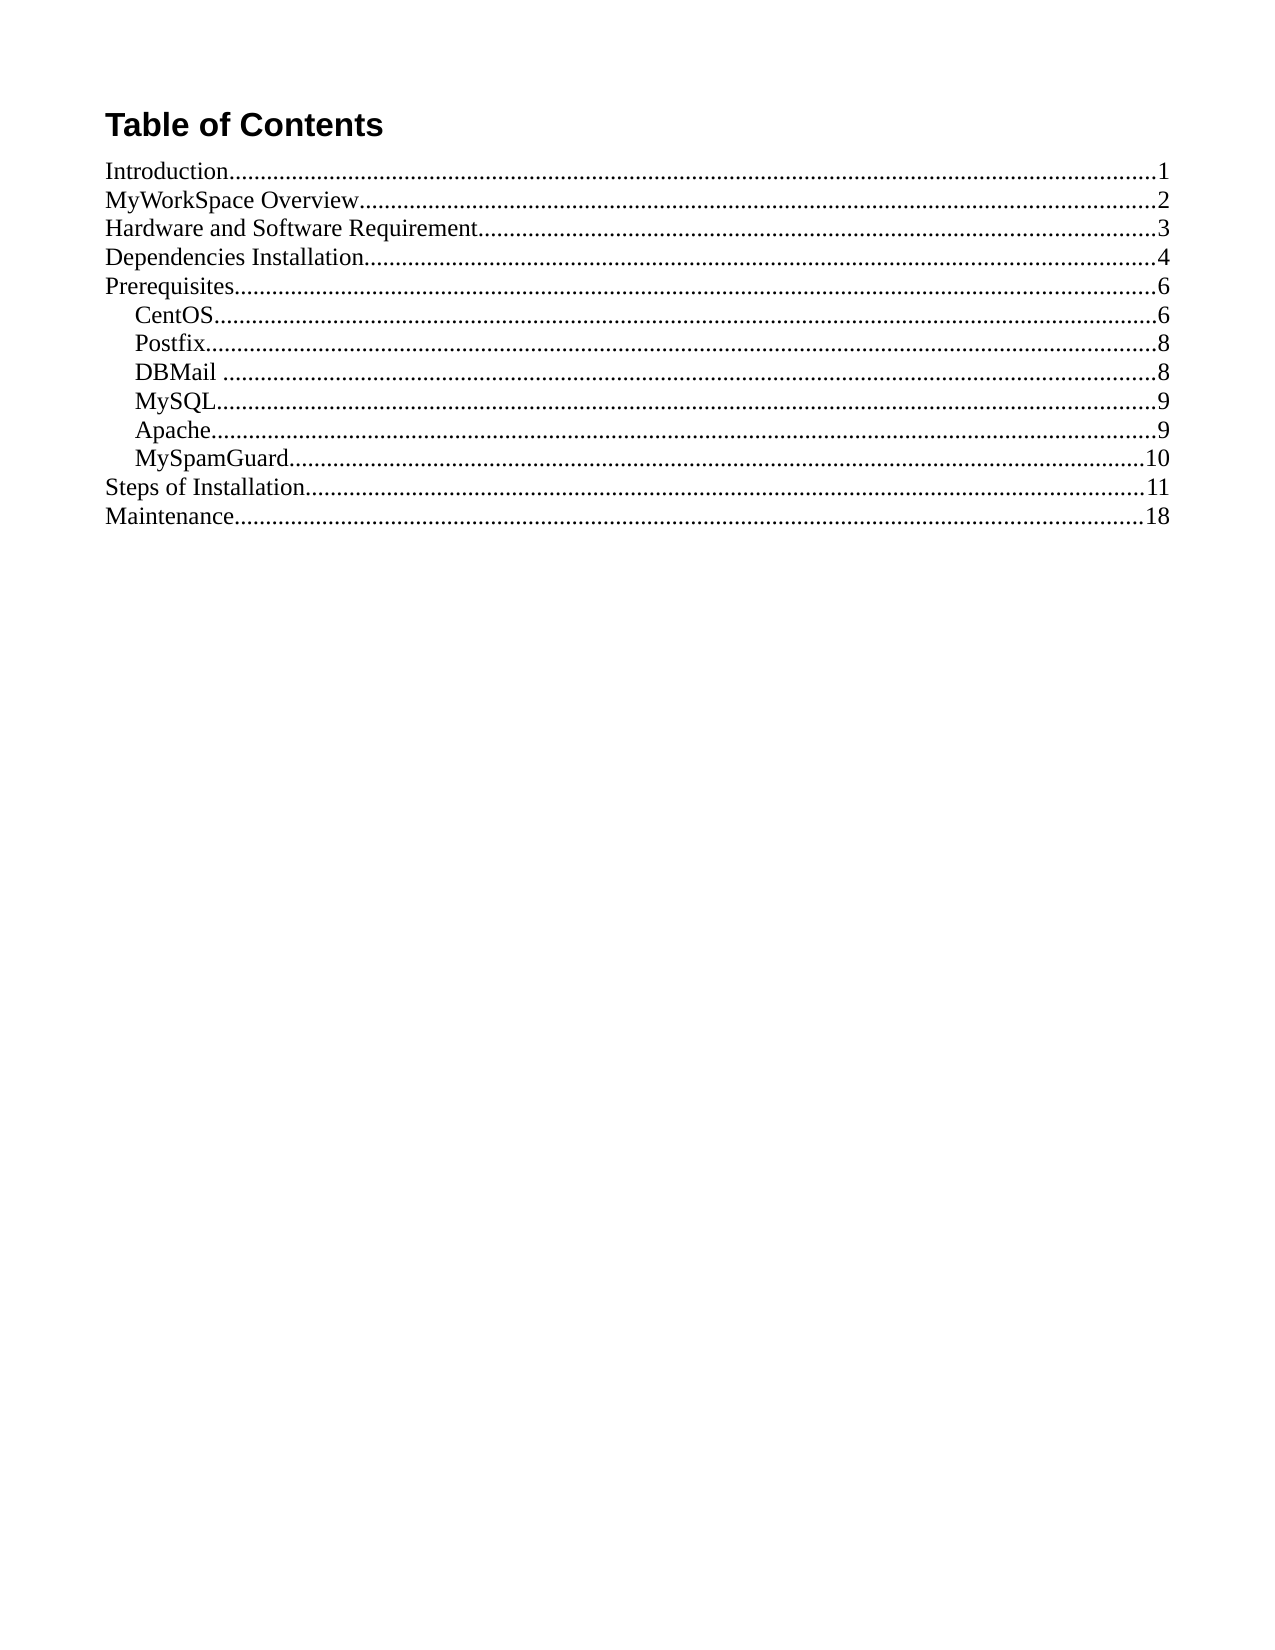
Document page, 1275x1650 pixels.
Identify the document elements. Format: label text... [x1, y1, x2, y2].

text CentOS 6 [134, 300, 1170, 328]
text Introduction 1 [105, 156, 1170, 185]
text MySQL 9 [134, 386, 1170, 415]
text Postfix 8 [134, 328, 1170, 357]
text MySpamGuard 10 [134, 443, 1170, 472]
text Hardware and Software Requirement 3 [105, 213, 1170, 242]
text Steps of Installation 11 [105, 472, 1170, 501]
text MyWorkSpace Overview 2 [105, 185, 1170, 213]
text Prerequisites 6 [105, 271, 1170, 300]
text DBMail 8 [134, 357, 1170, 386]
subtitle Table of Contents [105, 105, 1170, 143]
text Maintenance 18 [105, 501, 1170, 530]
text Apache 9 [134, 415, 1170, 443]
text Dependencies Installation 4 [105, 242, 1170, 271]
